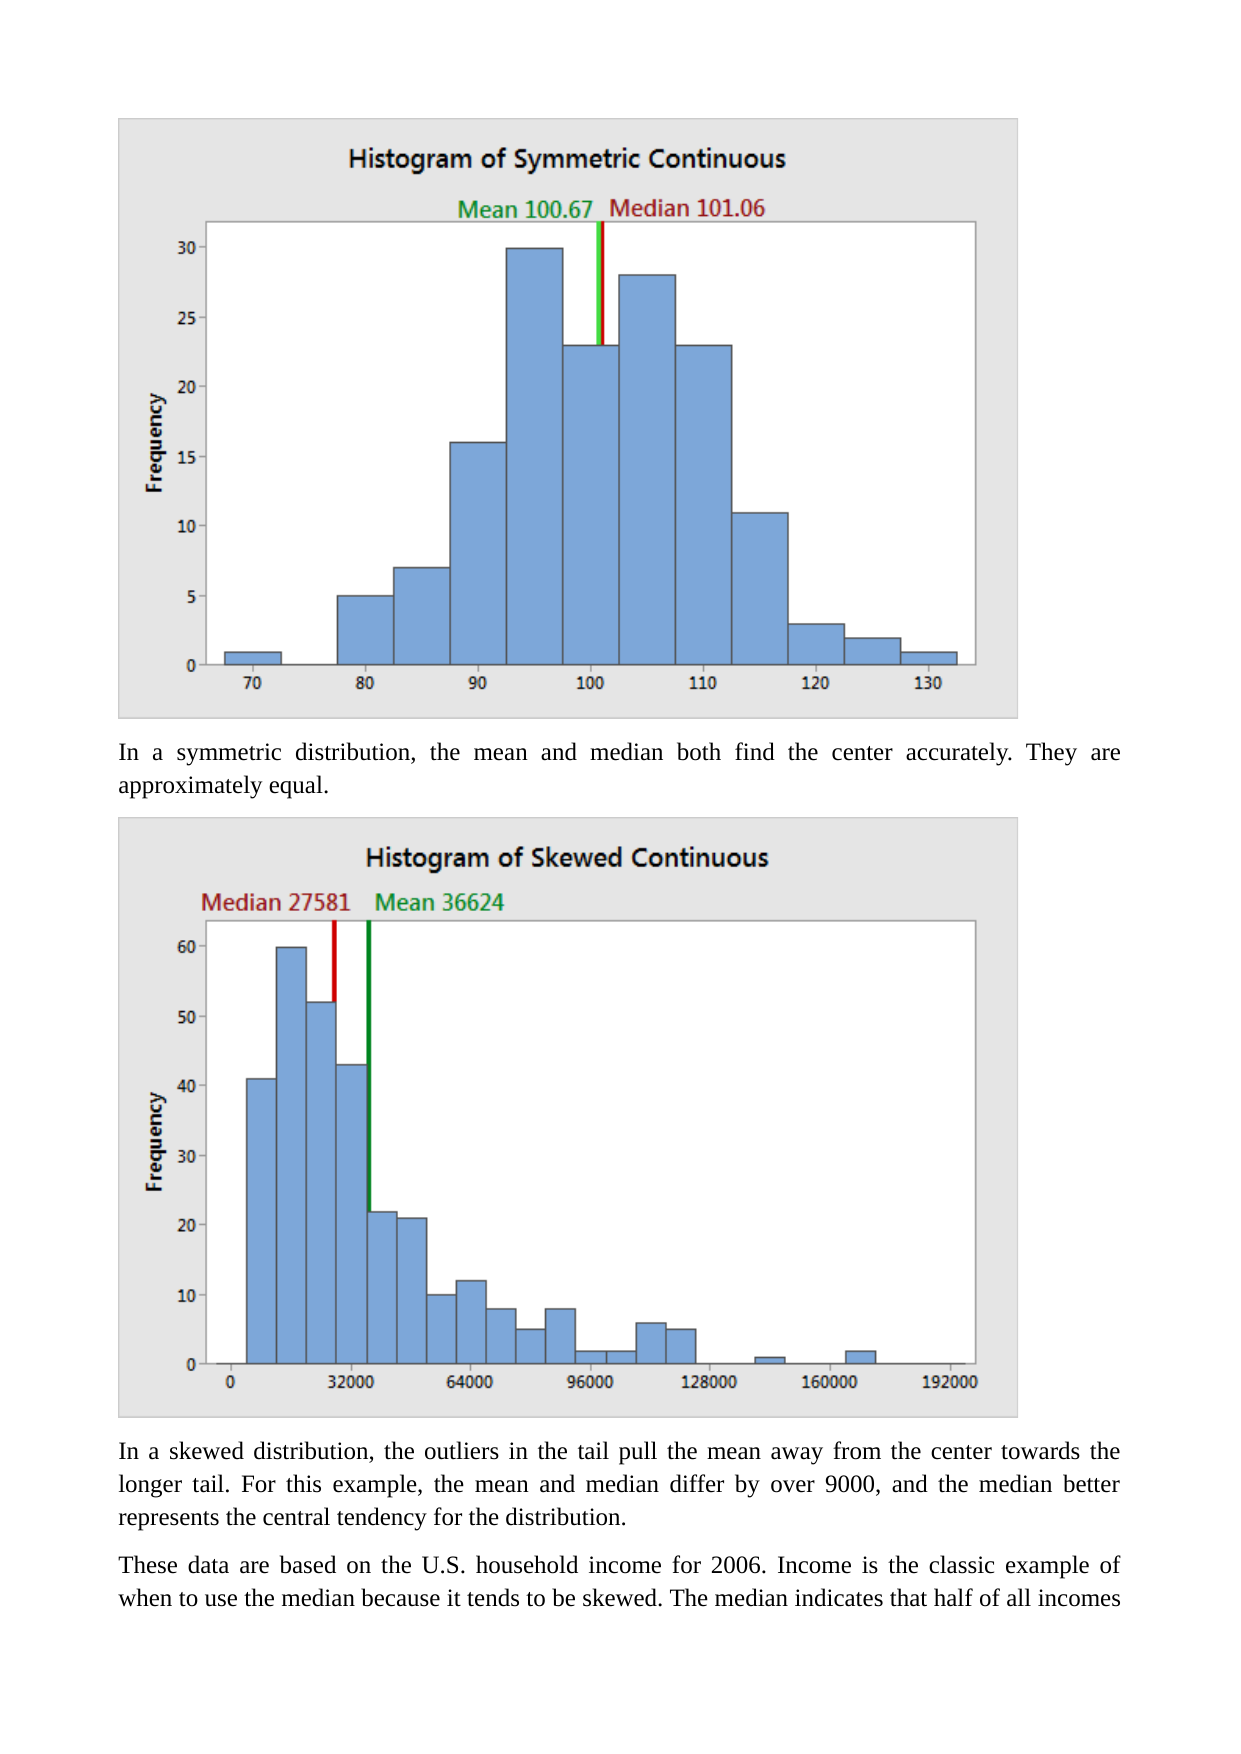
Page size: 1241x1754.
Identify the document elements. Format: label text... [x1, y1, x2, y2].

text In a symmetric distribution, the mean and median both find the center accurately. They are approximately equal. [118, 737, 1122, 799]
text These data are based on the U.S. household income for 2006. Income is the classic example of when to use the median because it tends to be skewed. The median indicates that half of all incomes [118, 1550, 1122, 1612]
text In a skewed distribution, the outliers in the tail pull the mean away from the center towards the longer tail. For this example, the mean and median differ by over 9000, and the median better represents the central tendency for the distribution. [118, 1436, 1122, 1531]
picture [118, 118, 1019, 719]
picture [118, 817, 1019, 1418]
